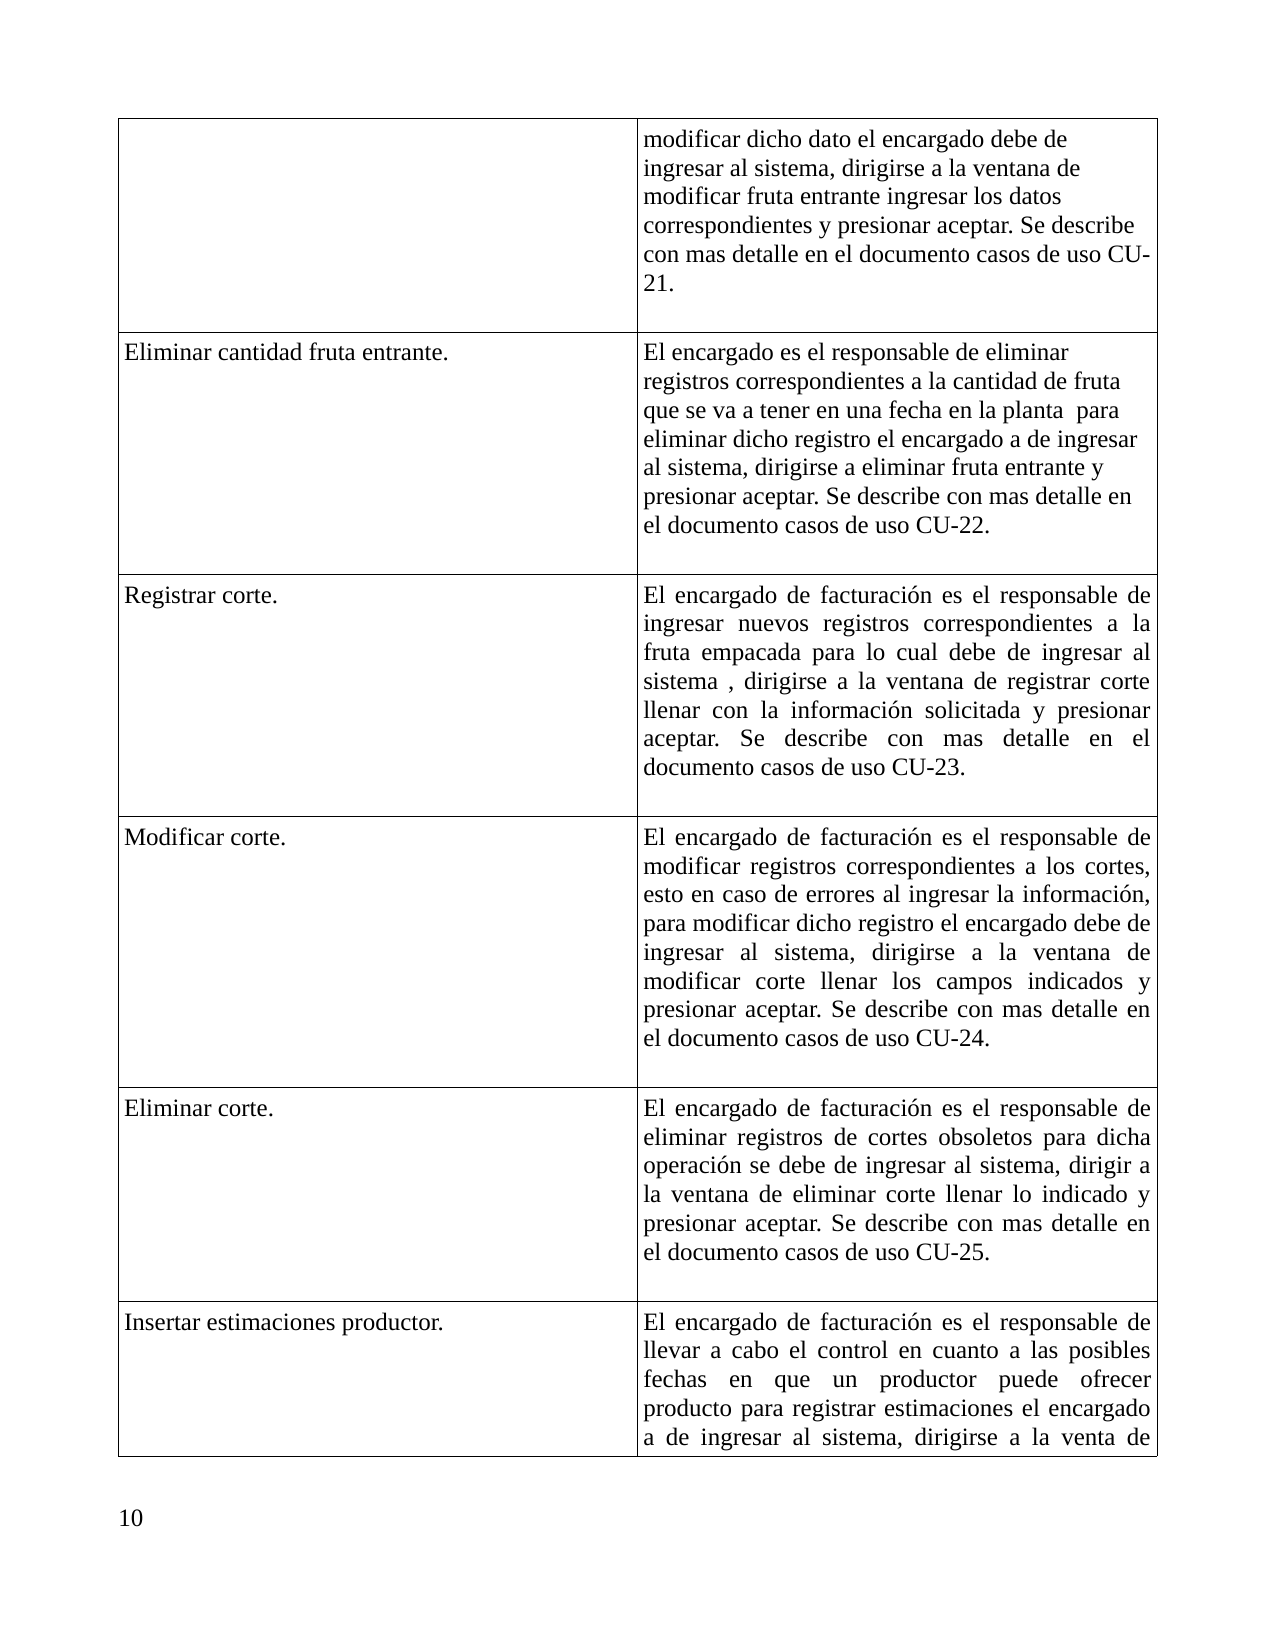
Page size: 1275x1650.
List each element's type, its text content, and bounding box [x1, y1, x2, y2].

table_cell [119, 119, 637, 332]
table_cell Eliminar corte. [119, 1088, 637, 1301]
table_cell El encargado de facturación es el responsable de modificar registros correspondientes a los cortes, esto en caso de errores al ingresar la información, para modificar dicho registro el encargado debe de ingresar al sistema, dirigirse a la ventana de modificar corte llenar los campos indicados y presionar aceptar. Se describe con mas detalle en el documento casos de uso CU-24. [638, 817, 1157, 1087]
table_cell Insertar estimaciones productor. [119, 1302, 637, 1456]
table_cell modificar dicho dato el encargado debe de ingresar al sistema, dirigirse a la ventana de modificar fruta entrante ingresar los datos correspondientes y presionar aceptar. Se describe con mas detalle en el documento casos de uso CU-21. [638, 119, 1157, 332]
table_cell Eliminar cantidad fruta entrante. [119, 333, 637, 574]
table_cell Modificar corte. [119, 817, 637, 1087]
table_cell Registrar corte. [119, 575, 637, 816]
table_cell El encargado de facturación es el responsable de eliminar registros de cortes obsoletos para dicha operación se debe de ingresar al sistema, dirigir a la ventana de eliminar corte llenar lo indicado y presionar aceptar. Se describe con mas detalle en el documento casos de uso CU-25. [638, 1088, 1157, 1301]
table_cell El encargado es el responsable de eliminar registros correspondientes a la cantidad de fruta que se va a tener en una fecha en la planta para eliminar dicho registro el encargado a de ingresar al sistema, dirigirse a eliminar fruta entrante y presionar aceptar. Se describe con mas detalle en el documento casos de uso CU-22. [638, 333, 1157, 574]
table_cell El encargado de facturación es el responsable de llevar a cabo el control en cuanto a las posibles fechas en que un productor puede ofrecer producto para registrar estimaciones el encargado a de ingresar al sistema, dirigirse a la venta de [638, 1302, 1157, 1456]
table_cell El encargado de facturación es el responsable de ingresar nuevos registros correspondientes a la fruta empacada para lo cual debe de ingresar al sistema , dirigirse a la ventana de registrar corte llenar con la información solicitada y presionar aceptar. Se describe con mas detalle en el documento casos de uso CU-23. [638, 575, 1157, 816]
